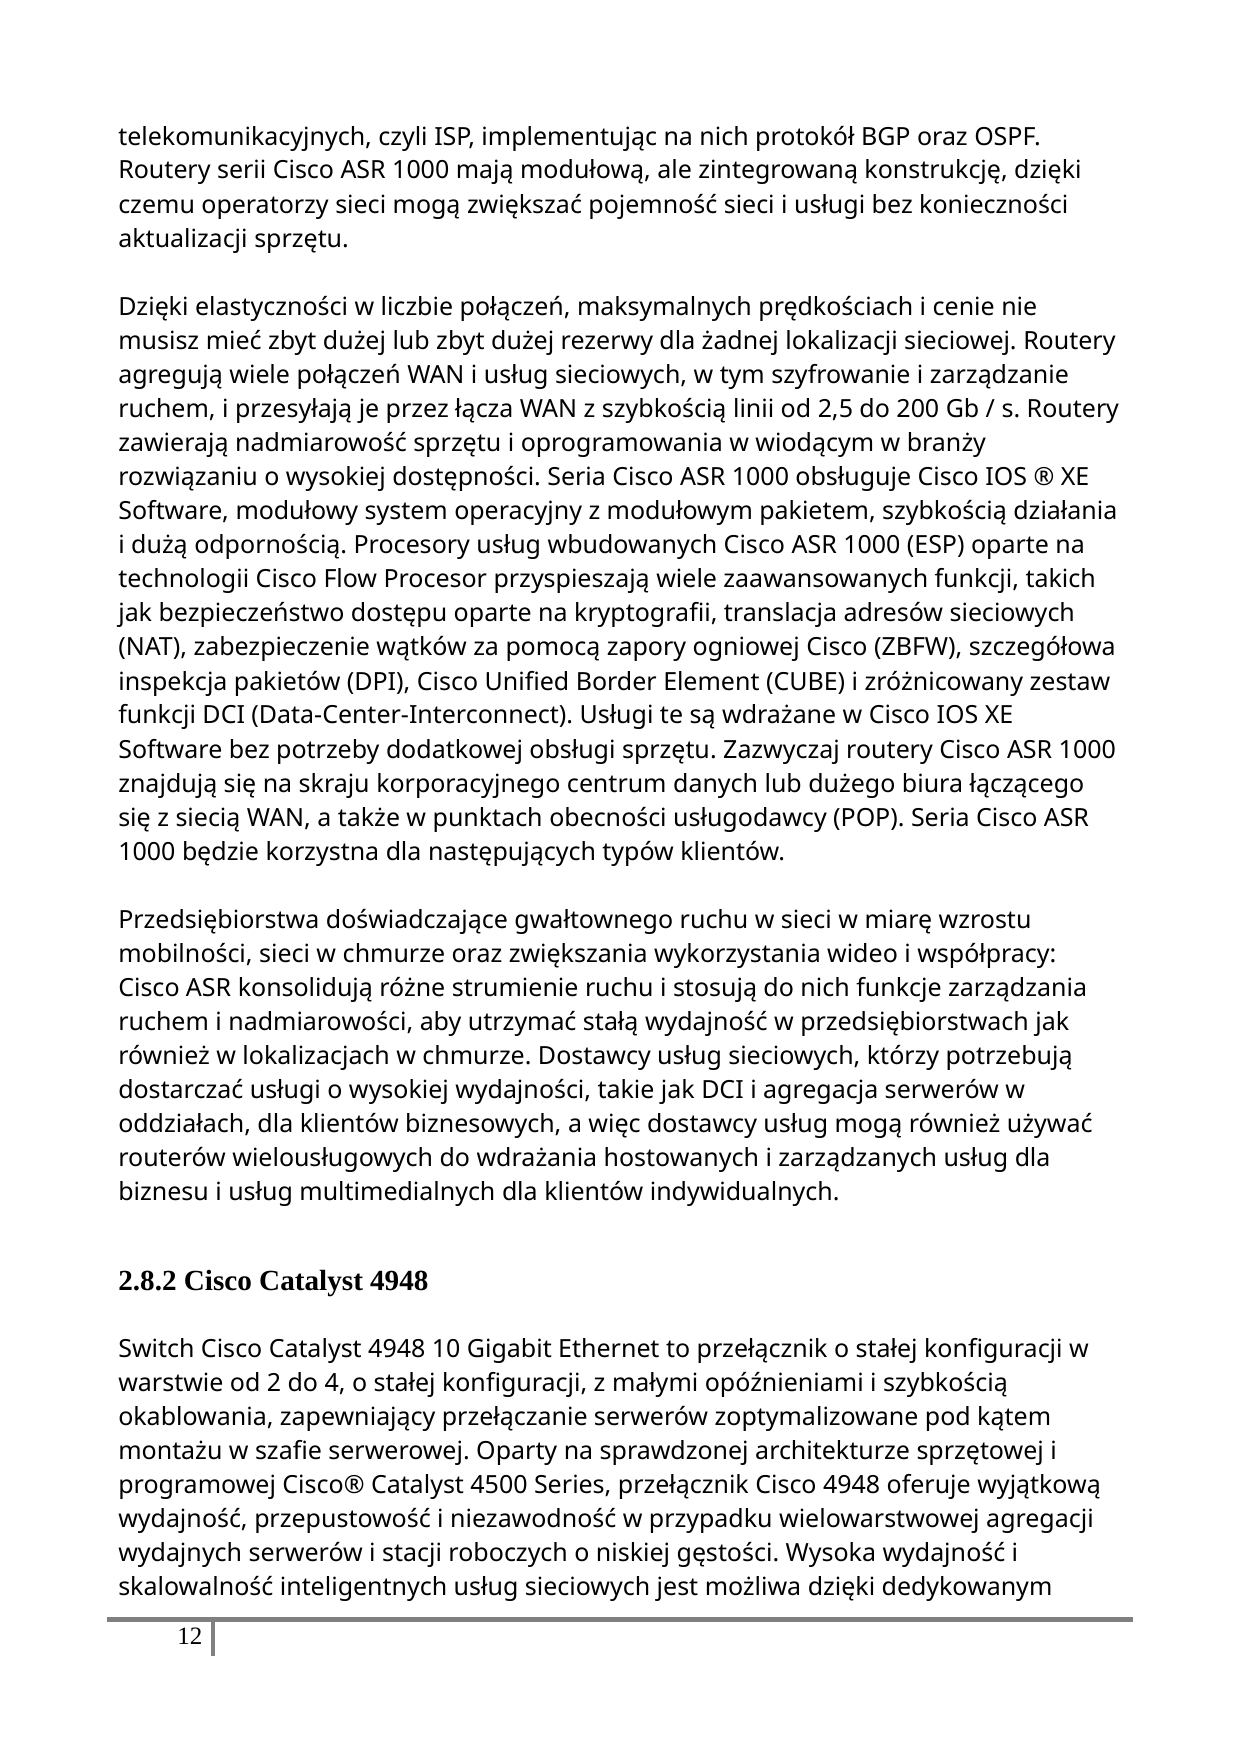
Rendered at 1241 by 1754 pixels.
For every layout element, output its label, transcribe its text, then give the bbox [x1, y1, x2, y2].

subtitle 2.8.2 Cisco Catalyst 4948 [118, 1263, 1122, 1297]
text Switch Cisco Catalyst 4948 10 Gigabit Ethernet to przełącznik o stałej konfiguracji w warstwie od 2 do 4, o stałej konfiguracji, z małymi opóźnieniami i szybkością okablowania, zapewniający przełączanie serwerów zoptymalizowane pod kątem montażu w szafie serwerowej. Oparty na sprawdzonej architekturze sprzętowej i programowej Cisco® Catalyst 4500 Series, przełącznik Cisco 4948 oferuje wyjątkową wydajność, przepustowość i niezawodność w przypadku wielowarstwowej agregacji wydajnych serwerów i stacji roboczych o niskiej gęstości. Wysoka wydajność i skalowalność inteligentnych usług sieciowych jest możliwa dzięki dedykowanym [118, 1331, 1122, 1603]
text Dzięki elastyczności w liczbie połączeń, maksymalnych prędkościach i cenie nie musisz mieć zbyt dużej lub zbyt dużej rezerwy dla żadnej lokalizacji sieciowej. Routery agregują wiele połączeń WAN i usług sieciowych, w tym szyfrowanie i zarządzanie ruchem, i przesyłają je przez łącza WAN z szybkością linii od 2,5 do 200 Gb / s. Routery zawierają nadmiarowość sprzętu i oprogramowania w wiodącym w branży rozwiązaniu o wysokiej dostępności. Seria Cisco ASR 1000 obsługuje Cisco IOS ® XE Software, modułowy system operacyjny z modułowym pakietem, szybkością działania i dużą odpornością. Procesory usług wbudowanych Cisco ASR 1000 (ESP) oparte na technologii Cisco Flow Procesor przyspieszają wiele zaawansowanych funkcji, takich jak bezpieczeństwo dostępu oparte na kryptografii, translacja adresów sieciowych (NAT), zabezpieczenie wątków za pomocą zapory ogniowej Cisco (ZBFW), szczegółowa inspekcja pakietów (DPI), Cisco Unified Border Element (CUBE) i zróżnicowany zestaw funkcji DCI (Data-Center-Interconnect). Usługi te są wdrażane w Cisco IOS XE Software bez potrzeby dodatkowej obsługi sprzętu. Zazwyczaj routery Cisco ASR 1000 znajdują się na skraju korporacyjnego centrum danych lub dużego biura łączącego się z siecią WAN, a także w punktach obecności usługodawcy (POP). Seria Cisco ASR 1000 będzie korzystna dla następujących typów klientów. [118, 288, 1122, 867]
text telekomunikacyjnych, czyli ISP, implementując na nich protokół BGP oraz OSPF. Routery serii Cisco ASR 1000 mają modułową, ale zintegrowaną konstrukcję, dzięki czemu operatorzy sieci mogą zwiększać pojemność sieci i usługi bez konieczności aktualizacji sprzętu. [118, 118, 1122, 254]
text Przedsiębiorstwa doświadczające gwałtownego ruchu w sieci w miarę wzrostu mobilności, sieci w chmurze oraz zwiększania wykorzystania wideo i współpracy: Cisco ASR konsolidują różne strumienie ruchu i stosują do nich funkcje zarządzania ruchem i nadmiarowości, aby utrzymać stałą wydajność w przedsiębiorstwach jak również w lokalizacjach w chmurze. Dostawcy usług sieciowych, którzy potrzebują dostarczać usługi o wysokiej wydajności, takie jak DCI i agregacja serwerów w oddziałach, dla klientów biznesowych, a więc dostawcy usług mogą również używać routerów wielousługowych do wdrażania hostowanych i zarządzanych usług dla biznesu i usług multimedialnych dla klientów indywidualnych. [118, 902, 1122, 1208]
